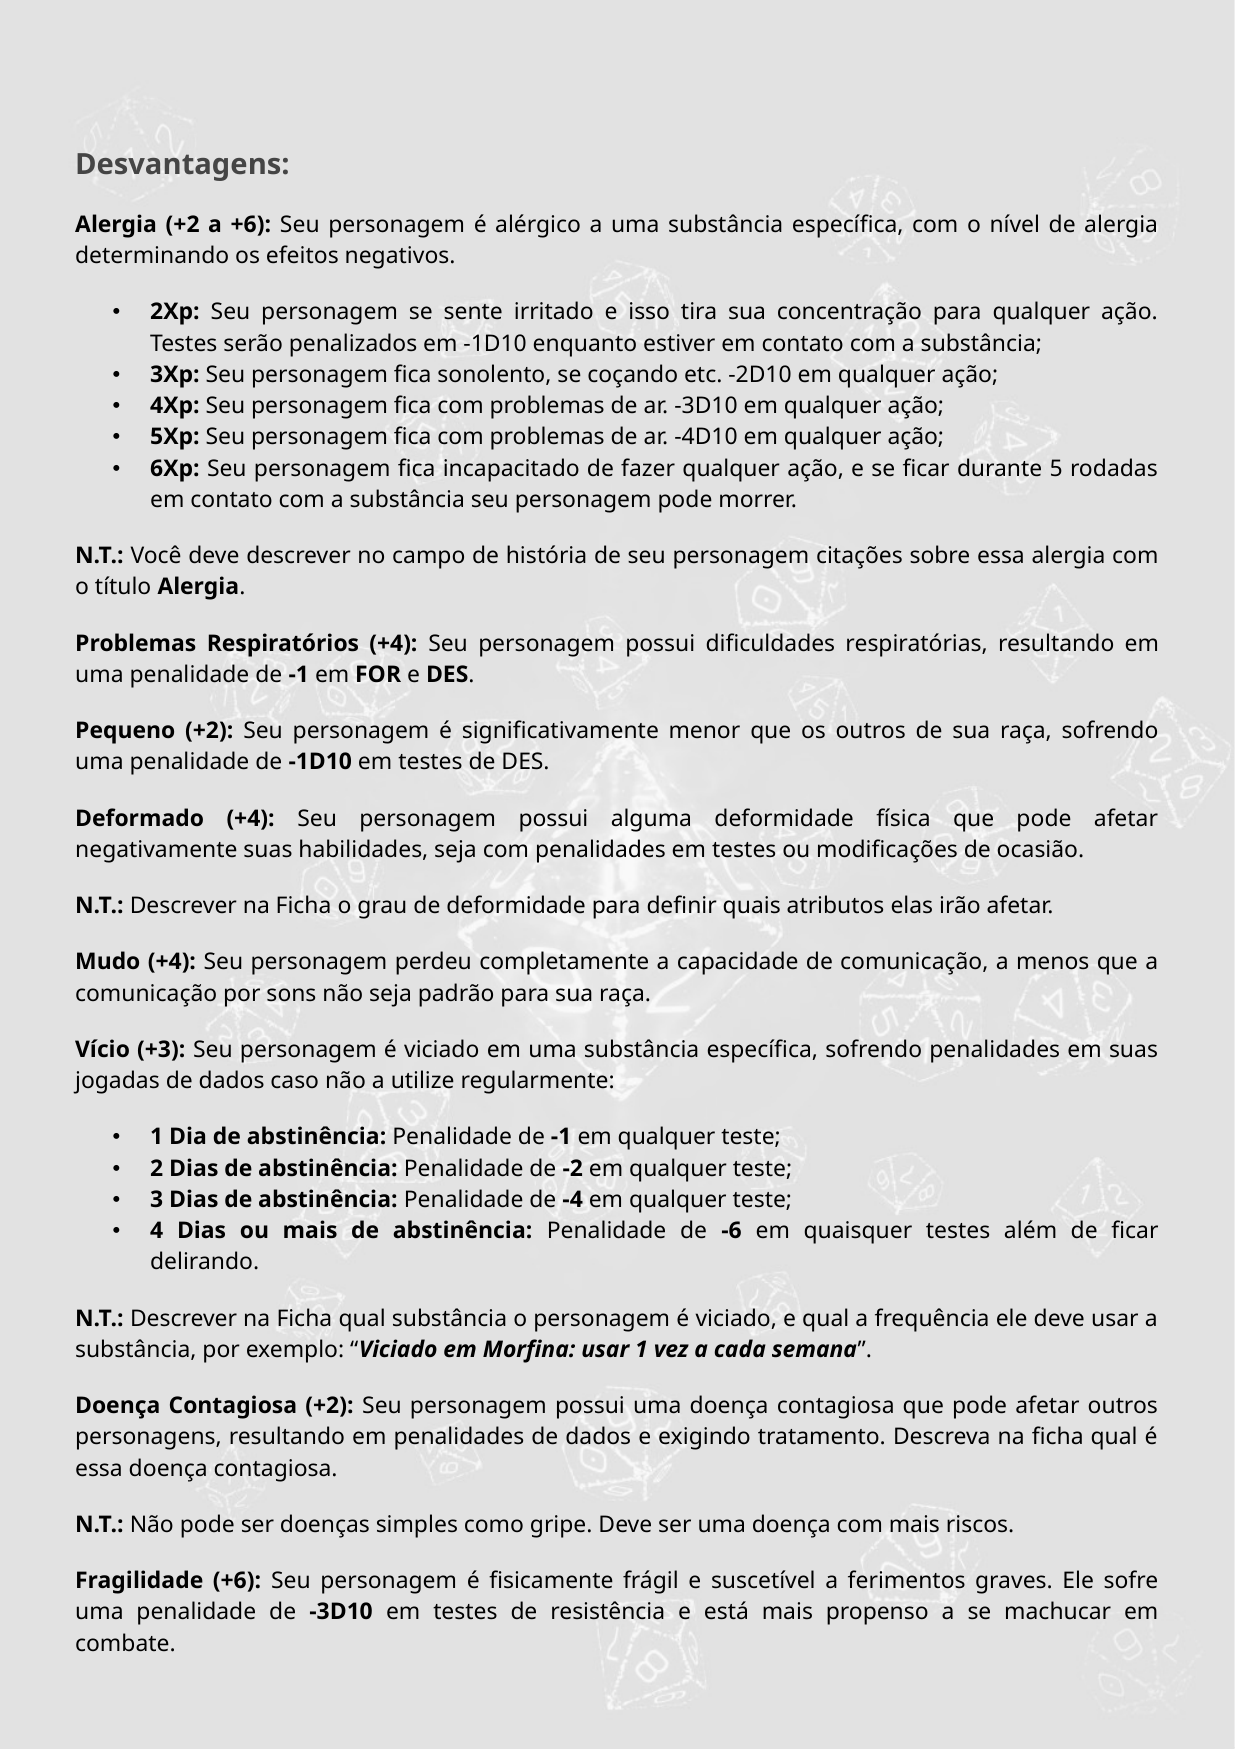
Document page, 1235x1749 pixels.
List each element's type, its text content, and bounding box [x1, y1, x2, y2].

text Alergia (+2 a +6): Seu personagem é alérgico a uma substância específica, com o nível de alergia determinando os efeitos negativos. [75, 208, 1159, 270]
text Deformado (+4): Seu personagem possui alguma deformidade física que pode afetar negativamente suas habilidades, seja com penalidades em testes ou modificações de ocasião. [75, 802, 1159, 864]
list 3Xp: Seu personagem fica sonolento, se coçando etc. -2D10 em qualquer ação; [112, 358, 1159, 389]
text N.T.: Descrever na Ficha qual substância o personagem é viciado, e qual a frequência ele deve usar a substância, por exemplo: “Viciado em Morfina: usar 1 vez a cada semana”. [75, 1302, 1159, 1364]
text Mudo (+4): Seu personagem perdeu completamente a capacidade de comunicação, a menos que a comunicação por sons não seja padrão para sua raça. [75, 945, 1159, 1008]
picture [0, 0, 1235, 1749]
text N.T.: Não pode ser doenças simples como gripe. Deve ser uma doença com mais riscos. [75, 1508, 1159, 1539]
text Problemas Respiratórios (+4): Seu personagem possui dificuldades respiratórias, resultando em uma penalidade de -1 em FOR e DES. [75, 627, 1159, 689]
list 3 Dias de abstinência: Penalidade de -4 em qualquer teste; [112, 1183, 1159, 1214]
text Fragilidade (+6): Seu personagem é fisicamente frágil e suscetível a ferimentos graves. Ele sofre uma penalidade de -3D10 em testes de resistência e está mais propenso a se machucar em combate. [75, 1564, 1159, 1658]
text N.T.: Descrever na Ficha o grau de deformidade para definir quais atributos elas irão afetar. [75, 889, 1159, 920]
list 6Xp: Seu personagem fica incapacitado de fazer qualquer ação, e se ficar durante 5 rodadas em contato com a substância seu personagem pode morrer. [112, 452, 1159, 514]
text Pequeno (+2): Seu personagem é significativamente menor que os outros de sua raça, sofrendo uma penalidade de -1D10 em testes de DES. [75, 714, 1159, 777]
list 4Xp: Seu personagem fica com problemas de ar. -3D10 em qualquer ação; [112, 389, 1159, 420]
subtitle Desvantagens: [75, 143, 1159, 183]
list 2 Dias de abstinência: Penalidade de -2 em qualquer teste; [112, 1152, 1159, 1183]
list 2Xp: Seu personagem se sente irritado e isso tira sua concentração para qualquer ação. Testes serão penalizados em -1D10 enquanto estiver em contato com a substância; [112, 295, 1159, 358]
text N.T.: Você deve descrever no campo de história de seu personagem citações sobre essa alergia com o título Alergia. [75, 539, 1159, 602]
list 1 Dia de abstinência: Penalidade de -1 em qualquer teste; [112, 1120, 1159, 1152]
text Vício (+3): Seu personagem é viciado em uma substância específica, sofrendo penalidades em suas jogadas de dados caso não a utilize regularmente: [75, 1033, 1159, 1095]
list 4 Dias ou mais de abstinência: Penalidade de -6 em quaisquer testes além de ficar delirando. [112, 1214, 1159, 1277]
text Doença Contagiosa (+2): Seu personagem possui uma doença contagiosa que pode afetar outros personagens, resultando em penalidades de dados e exigindo tratamento. Descreva na ficha qual é essa doença contagiosa. [75, 1389, 1159, 1483]
list 5Xp: Seu personagem fica com problemas de ar. -4D10 em qualquer ação; [112, 420, 1159, 452]
